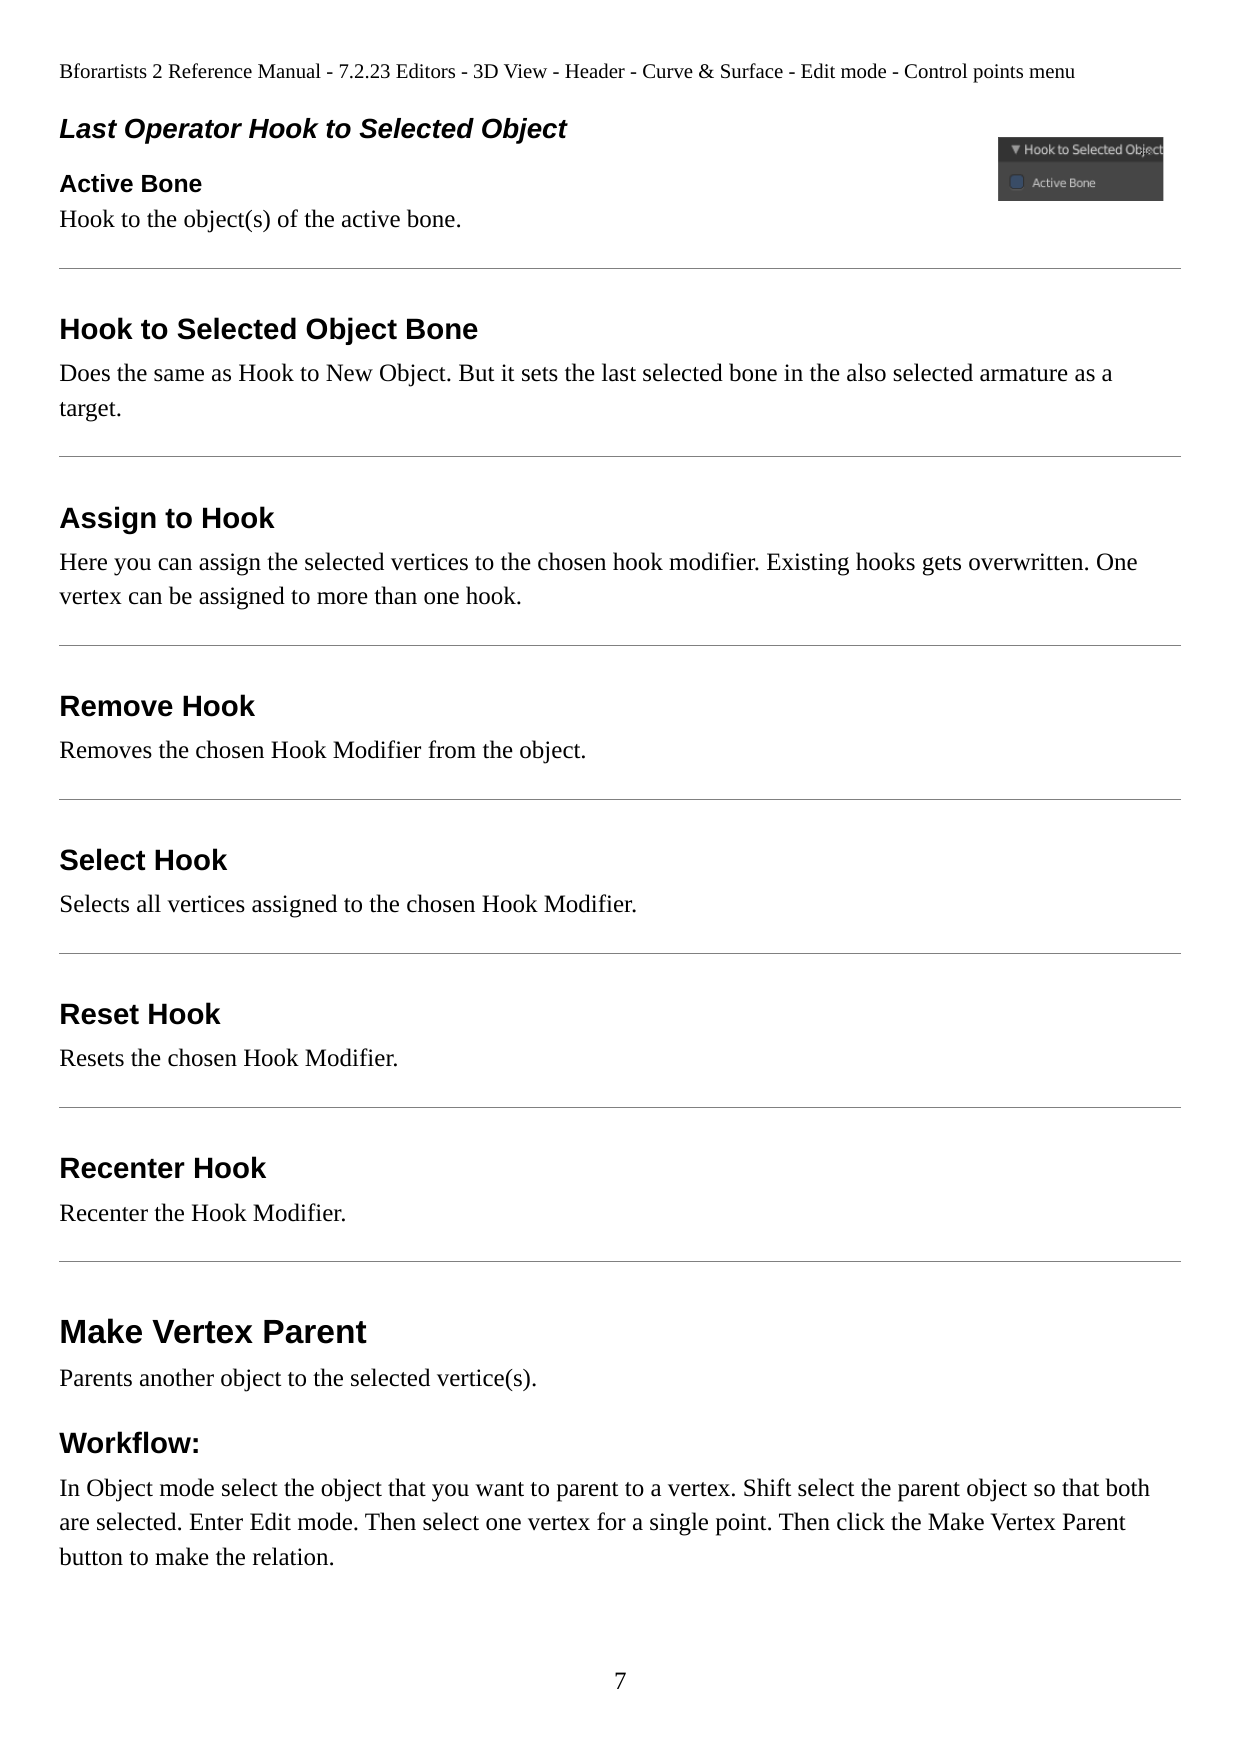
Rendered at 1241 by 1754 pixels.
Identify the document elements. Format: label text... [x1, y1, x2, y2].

text Removes the chosen Hook Modifier from the object. [59, 735, 1181, 764]
subtitle Recenter Hook [59, 1151, 1181, 1185]
subtitle Workflow: [59, 1426, 1181, 1460]
text Hook to the object(s) of the active bone. [59, 204, 1181, 233]
subtitle [1164, 169, 1181, 198]
subtitle Active Bone [59, 169, 998, 198]
subtitle Remove Hook [59, 689, 1181, 723]
text Recenter the Hook Modifier. [59, 1198, 1181, 1226]
subtitle Select Hook [59, 843, 1181, 877]
text Resets the chosen Hook Modifier. [59, 1043, 1181, 1072]
subtitle Last Operator Hook to Selected Object [59, 113, 1181, 144]
subtitle Make Vertex Parent [59, 1312, 1181, 1350]
text Here you can assign the selected vertices to the chosen hook modifier. Existing hooks gets overwritten. One vertex can be assigned to more than one hook. [59, 547, 1181, 610]
text Does the same as Hook to New Object. But it sets the last selected bone in the also selected armature as a target. [59, 358, 1181, 422]
text Selects all vertices assigned to the chosen Hook Modifier. [59, 889, 1181, 918]
picture [998, 137, 1164, 201]
subtitle Reset Hook [59, 997, 1181, 1031]
subtitle Hook to Selected Object Bone [59, 312, 1181, 346]
text In Object mode select the object that you want to parent to a vertex. Shift select the parent object so that both are selected. Enter Edit mode. Then select one vertex for a single point. Then click the Make Vertex Parent button to make the relation. [59, 1473, 1181, 1570]
text Parents another object to the selected vertice(s). [59, 1363, 1181, 1392]
subtitle Assign to Hook [59, 501, 1181, 534]
